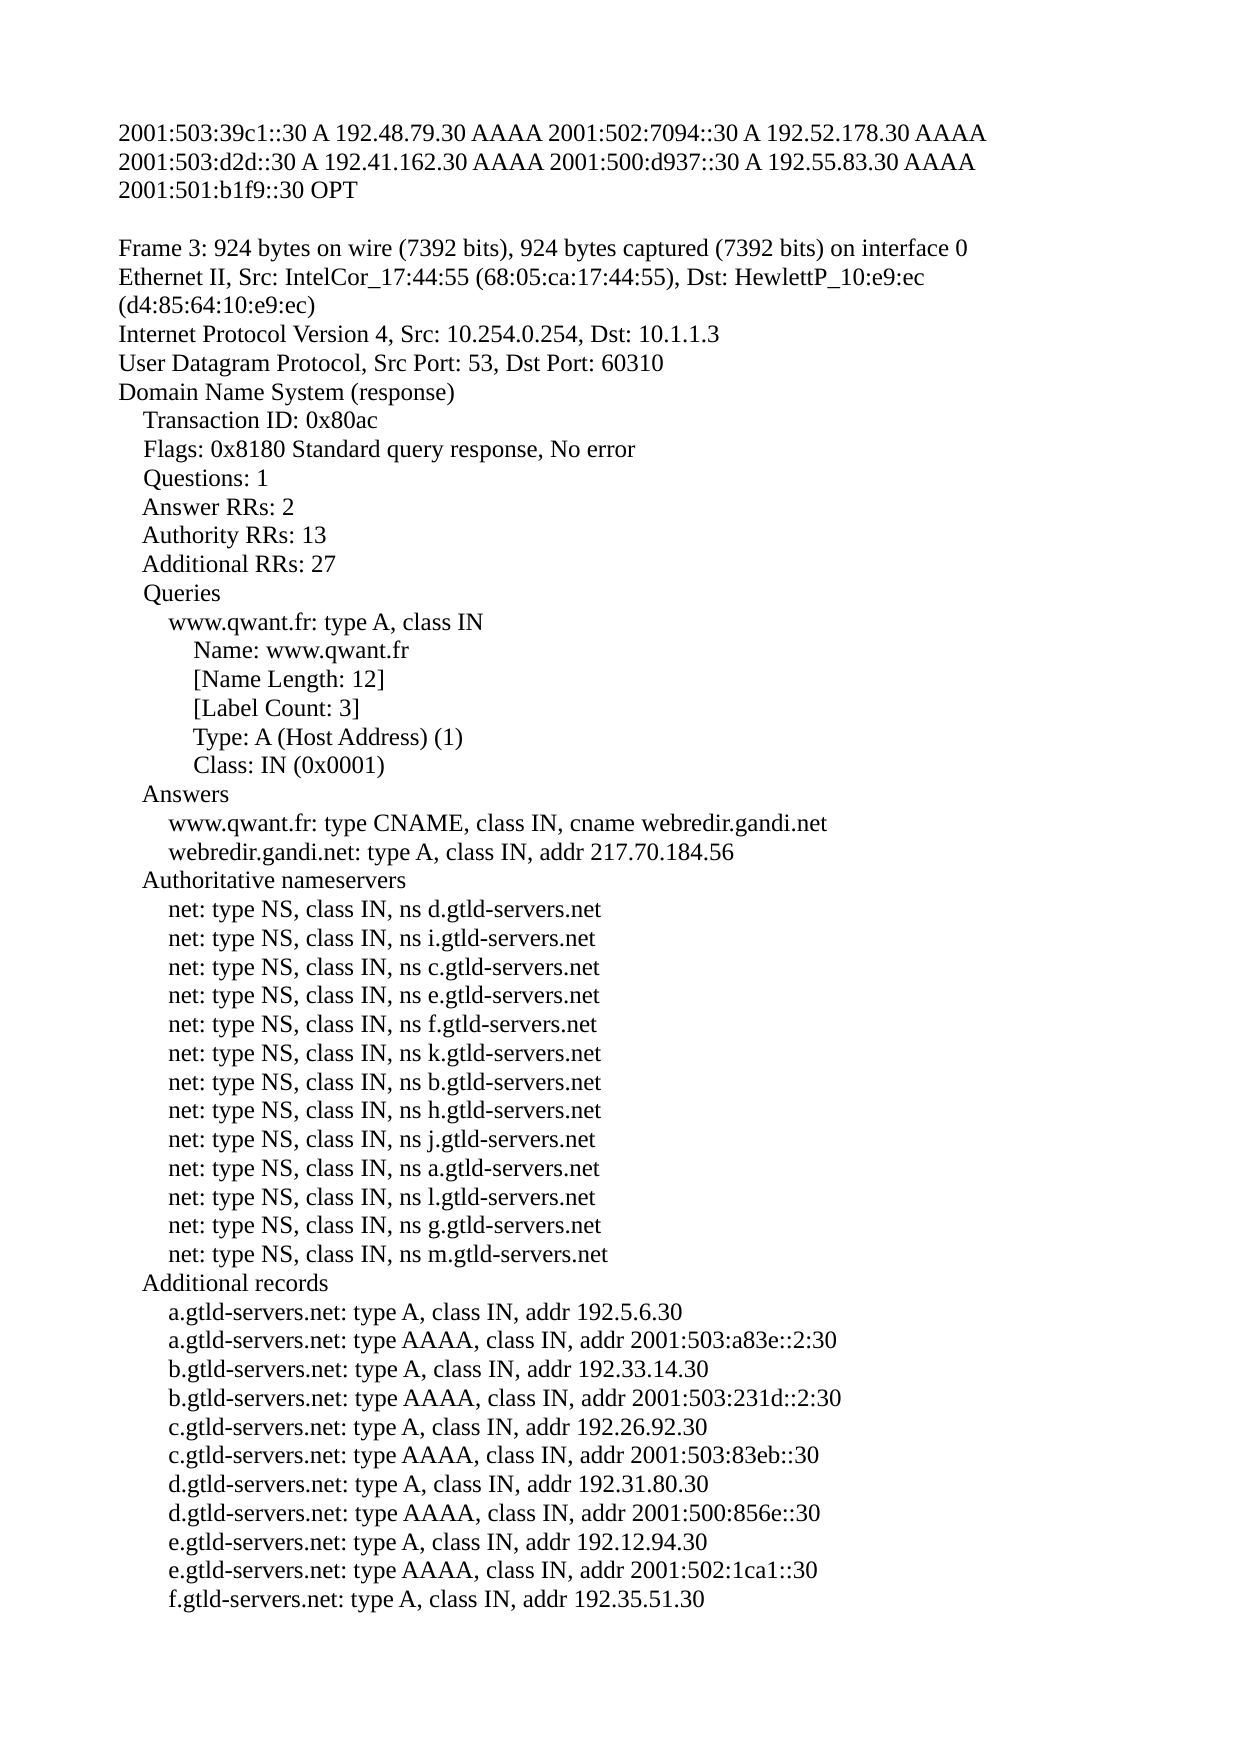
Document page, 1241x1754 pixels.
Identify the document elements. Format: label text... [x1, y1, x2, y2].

text 2001:503:39c1::30 A 192.48.79.30 AAAA 2001:502:7094::30 A 192.52.178.30 AAAA 2001:503:d2d::30 A 192.41.162.30 AAAA 2001:500:d937::30 A 192.55.83.30 AAAA 2001:501:b1f9::30 OPT Frame 3: 924 bytes on wire (7392 bits), 924 bytes captured (7392 bits) on interface 0 Ethernet II, Src: IntelCor_17:44:55 (68:05:ca:17:44:55), Dst: HewlettP_10:e9:ec (d4:85:64:10:e9:ec) Internet Protocol Version 4, Src: 10.254.0.254, Dst: 10.1.1.3 User Datagram Protocol, Src Port: 53, Dst Port: 60310 Domain Name System (response) Transaction ID: 0x80ac Flags: 0x8180 Standard query response, No error Questions: 1 Answer RRs: 2 Authority RRs: 13 Additional RRs: 27 Queries www.qwant.fr: type A, class IN Name: www.qwant.fr [Name Length: 12] [Label Count: 3] Type: A (Host Address) (1) Class: IN (0x0001) Answers www.qwant.fr: type CNAME, class IN, cname webredir.gandi.net webredir.gandi.net: type A, class IN, addr 217.70.184.56 Authoritative nameservers net: type NS, class IN, ns d.gtld-servers.net net: type NS, class IN, ns i.gtld-servers.net net: type NS, class IN, ns c.gtld-servers.net net: type NS, class IN, ns e.gtld-servers.net net: type NS, class IN, ns f.gtld-servers.net net: type NS, class IN, ns k.gtld-servers.net net: type NS, class IN, ns b.gtld-servers.net net: type NS, class IN, ns h.gtld-servers.net net: type NS, class IN, ns j.gtld-servers.net net: type NS, class IN, ns a.gtld-servers.net net: type NS, class IN, ns l.gtld-servers.net net: type NS, class IN, ns g.gtld-servers.net net: type NS, class IN, ns m.gtld-servers.net Additional records a.gtld-servers.net: type A, class IN, addr 192.5.6.30 a.gtld-servers.net: type AAAA, class IN, addr 2001:503:a83e::2:30 b.gtld-servers.net: type A, class IN, addr 192.33.14.30 b.gtld-servers.net: type AAAA, class IN, addr 2001:503:231d::2:30 c.gtld-servers.net: type A, class IN, addr 192.26.92.30 c.gtld-servers.net: type AAAA, class IN, addr 2001:503:83eb::30 d.gtld-servers.net: type A, class IN, addr 192.31.80.30 d.gtld-servers.net: type AAAA, class IN, addr 2001:500:856e::30 e.gtld-servers.net: type A, class IN, addr 192.12.94.30 e.gtld-servers.net: type AAAA, class IN, addr 2001:502:1ca1::30 f.gtld-servers.net: type A, class IN, addr 192.35.51.30 [118, 118, 1122, 1613]
